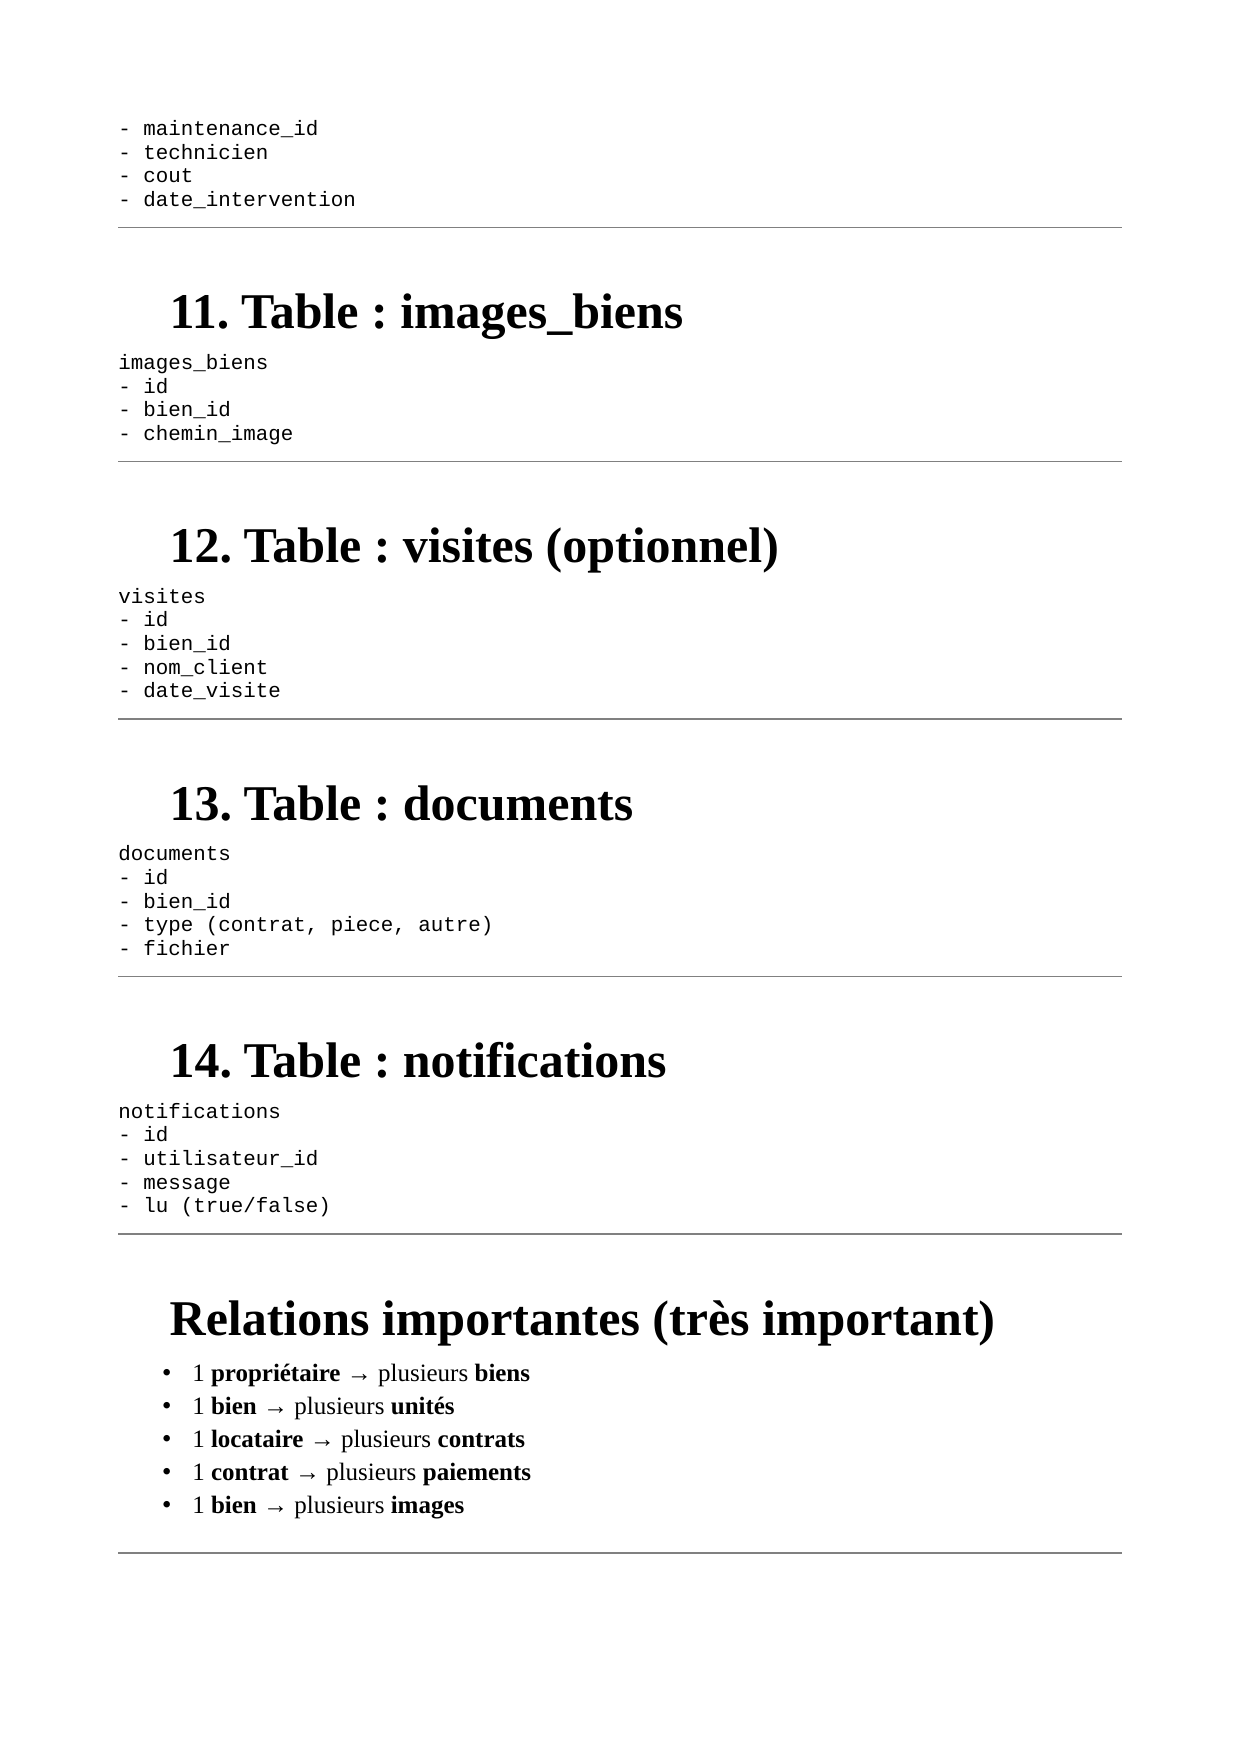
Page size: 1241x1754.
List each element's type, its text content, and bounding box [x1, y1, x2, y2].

list 1 bien → plusieurs images [162, 1490, 1122, 1519]
text - bien_id [118, 633, 1122, 657]
text - id [118, 609, 1122, 633]
text - maintenance_id [118, 118, 1122, 142]
subtitle 🔗 Relations importantes (très important) [118, 1288, 1122, 1346]
list 1 propriétaire → plusieurs biens [162, 1358, 1122, 1387]
text - type (contrat, piece, autre) [118, 914, 1122, 938]
text - chemin_image [118, 423, 1122, 447]
text - message [118, 1172, 1122, 1195]
list 1 locataire → plusieurs contrats [162, 1424, 1122, 1453]
text - utilisateur_id [118, 1148, 1122, 1172]
subtitle 📝 13. Table : documents [118, 773, 1122, 831]
subtitle 📍 12. Table : visites (optionnel) [118, 516, 1122, 573]
text - date_visite [118, 680, 1122, 704]
subtitle 🔔 14. Table : notifications [118, 1031, 1122, 1088]
list 1 bien → plusieurs unités [162, 1391, 1122, 1420]
text images_biens [118, 352, 1122, 376]
text - id [118, 1124, 1122, 1148]
text - lu (true/false) [118, 1195, 1122, 1219]
text documents [118, 843, 1122, 867]
text - cout [118, 165, 1122, 189]
text - bien_id [118, 399, 1122, 423]
text - technicien [118, 142, 1122, 165]
text - date_intervention [118, 189, 1122, 213]
text visites [118, 586, 1122, 609]
text - bien_id [118, 891, 1122, 914]
text notifications [118, 1101, 1122, 1124]
text - fichier [118, 938, 1122, 962]
text - nom_client [118, 657, 1122, 680]
text - id [118, 376, 1122, 399]
text - id [118, 867, 1122, 891]
subtitle 📸 11. Table : images_biens [118, 282, 1122, 339]
list 1 contrat → plusieurs paiements [162, 1457, 1122, 1486]
